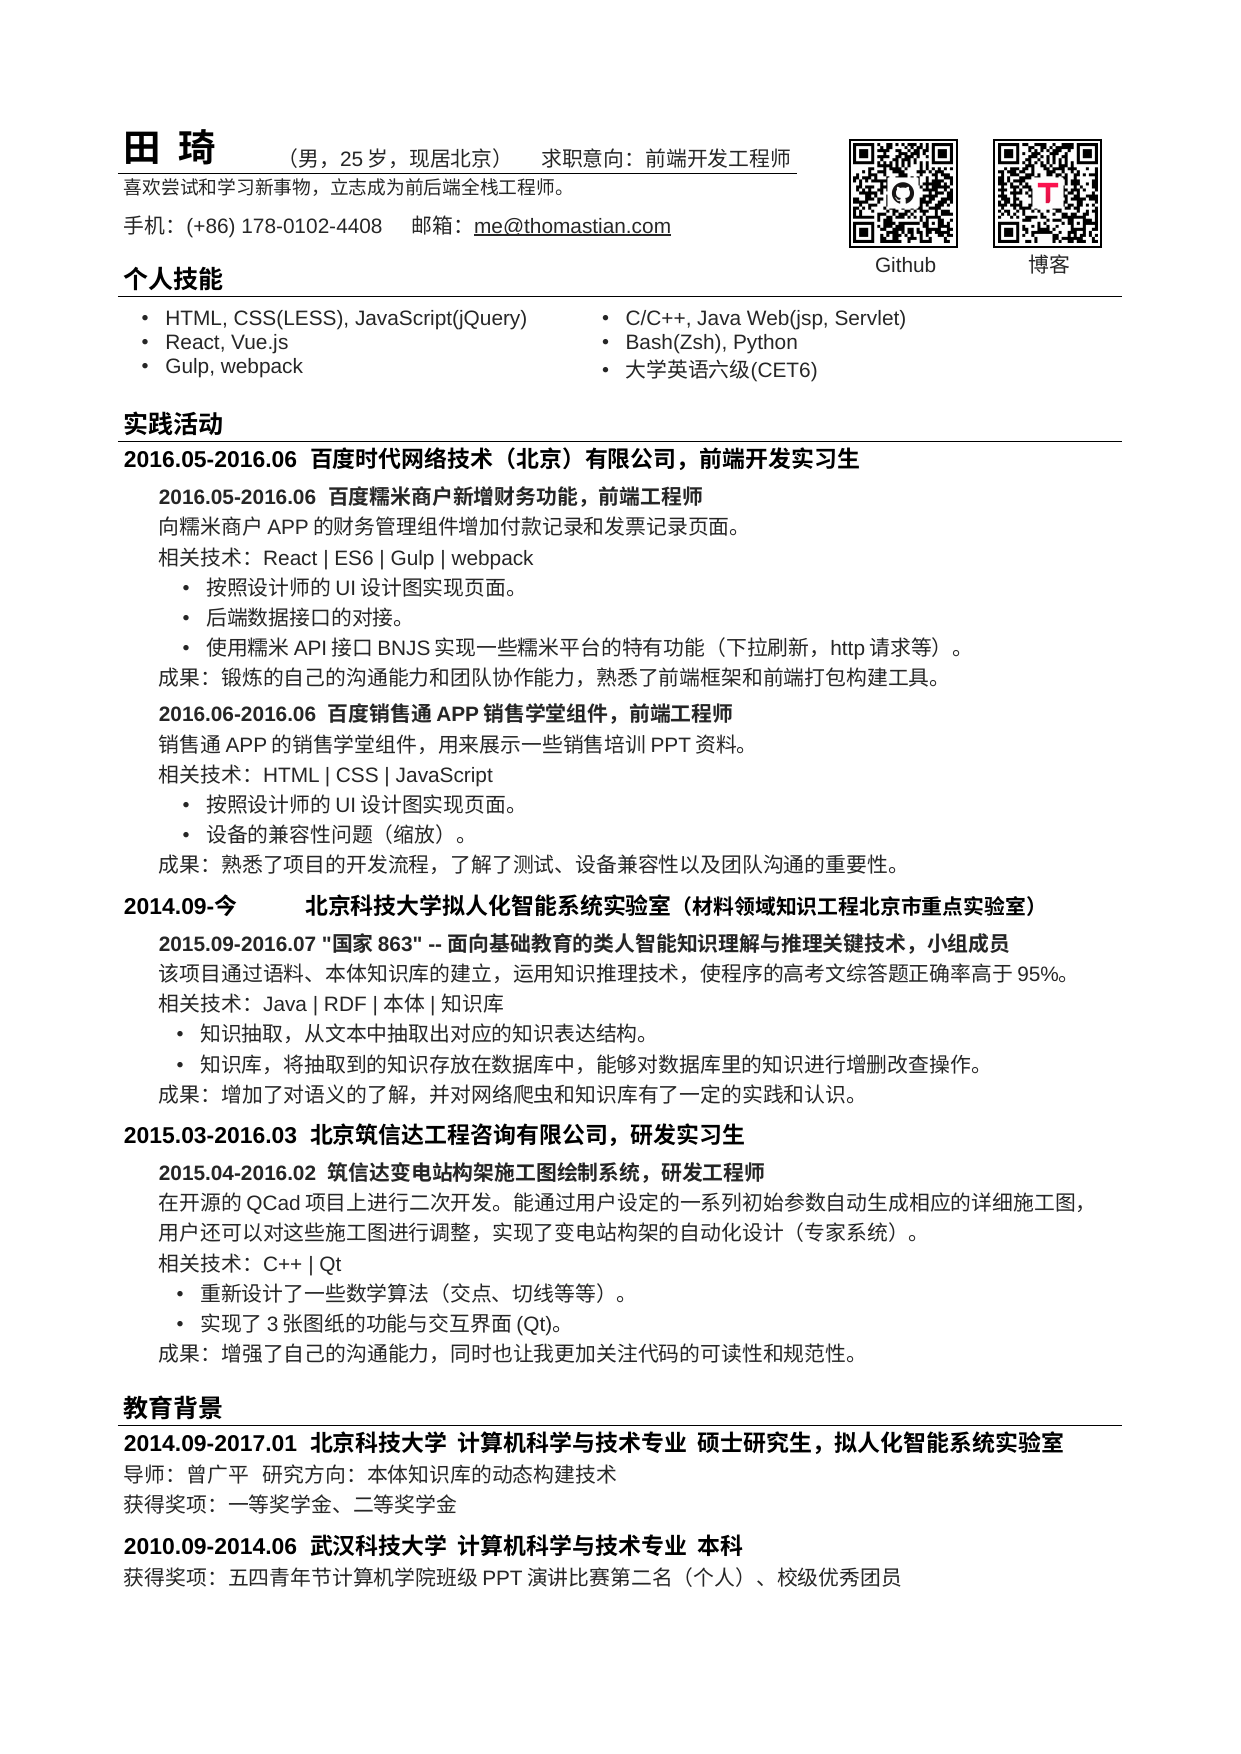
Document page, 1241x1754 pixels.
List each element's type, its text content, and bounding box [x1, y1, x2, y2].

table_cell 2014.09-今 北京科技大学拟人化智能系统实验室（材料领域知识工程北京市重点实验室） [118, 888, 1122, 921]
table_header [797, 118, 833, 172]
table_cell 2015.03-2016.03 北京筑信达工程咨询有限公司，研发实习生 [118, 1117, 1122, 1150]
table_cell 2016.05-2016.06 百度糯米商户新增财务功能，前端工程师 [153, 474, 1122, 511]
table_cell 2015.09-2016.07 "国家863" -- 面向基础教育的类人智能知识理解与推理关键技术，小组成员 [153, 921, 1122, 957]
table_cell 2015.04-2016.02 筑信达变电站构架施工图绘制系统，研发工程师 [153, 1150, 1122, 1186]
table_cell 教育背景 [118, 1377, 1122, 1424]
table_cell 2010.09-2014.06 武汉科技大学 计算机科学与技术专业 本科 [118, 1528, 1122, 1561]
table_cell [118, 1150, 153, 1377]
table_cell 2016.05-2016.06 百度时代网络技术（北京）有限公司，前端开发实习生 [118, 442, 1122, 474]
table_cell 在开源的QCad项目上进行二次开发。能通过用户设定的一系列初始参数自动生成相应的详细施工图，用户还可以对这些施工图进行调整，实现了变电站构架的自动化设计（专家系统）。 相关技术：C++ | Qt 重新设计了一些数学算法（交点、切线等等）。 实现了3张图纸的功能与交互界面 (Qt)。 成果：增强了自己的沟通能力，同时也让我更加关注代码的可读性和规范性。 [153, 1186, 1122, 1377]
table_header [974, 118, 1122, 248]
table_cell [118, 692, 153, 888]
table_cell 2016.06-2016.06 百度销售通APP销售学堂组件，前端工程师 [153, 692, 1122, 728]
table_cell 获得奖项：五四青年节计算机学院班级PPT演讲比赛第二名（个人）、校级优秀团员 [118, 1561, 1122, 1591]
table_cell [118, 921, 153, 1117]
table_cell [118, 474, 153, 692]
picture [851, 141, 956, 246]
table_cell HTML, CSS(LESS), JavaScript(jQuery) React, Vue.js Gulp, webpack [118, 297, 578, 393]
table_cell 个人技能 [118, 248, 833, 296]
table_cell 销售通APP的销售学堂组件，用来展示一些销售培训PPT资料。 相关技术：HTML | CSS | JavaScript 按照设计师的UI设计图实现页面。 设备的兼容性问题（缩放）。 成果：熟悉了项目的开发流程，了解了测试、设备兼容性以及团队沟通的重要性。 [153, 728, 1122, 888]
table_cell 该项目通过语料、本体知识库的建立，运用知识推理技术，使程序的高考文综答题正确率高于95%。 相关技术：Java | RDF | 本体 | 知识库 知识抽取，从文本中抽取出对应的知识表达结构。 知识库，将抽取到的知识存放在数据库中，能够对数据库里的知识进行增删改查操作。 成果：增加了对语义的了解，并对网络爬虫和知识库有了一定的实践和认识。 [153, 957, 1122, 1117]
table_cell 导师：曾广平 研究方向：本体知识库的动态构建技术 获得奖项：一等奖学金、二等奖学金 [118, 1458, 1122, 1528]
table_cell C/C++, Java Web(jsp, Servlet) Bash(Zsh), Python 大学英语六级(CET6) [578, 297, 1122, 393]
picture [995, 141, 1100, 246]
table_cell 2014.09-2017.01 北京科技大学 计算机科学与技术专业 硕士研究生，拟人化智能系统实验室 [118, 1426, 1122, 1458]
table_cell 实践活动 [118, 393, 1122, 441]
table_cell Github 博客 [833, 248, 1122, 296]
table_cell 喜欢尝试和学习新事物，立志成为前后端全栈工程师。 手机：(+86) 178-0102-4408 邮箱：me@thomastian.com [118, 173, 833, 248]
table_header 田琦 [118, 118, 260, 172]
table_cell 向糯米商户APP的财务管理组件增加付款记录和发票记录页面。 相关技术：React | ES6 | Gulp | webpack 按照设计师的UI设计图实现页面。 后端数据接口的对接。 使用糯米API接口BNJS实现一些糯米平台的特有功能（下拉刷新，http请求等）。 成果：锻炼的自己的沟通能力和团队协作能力，熟悉了前端框架和前端打包构建工具。 [153, 511, 1122, 692]
table_header [833, 118, 973, 248]
table_header （男，25岁，现居北京） 求职意向：前端开发工程师 [260, 118, 797, 172]
